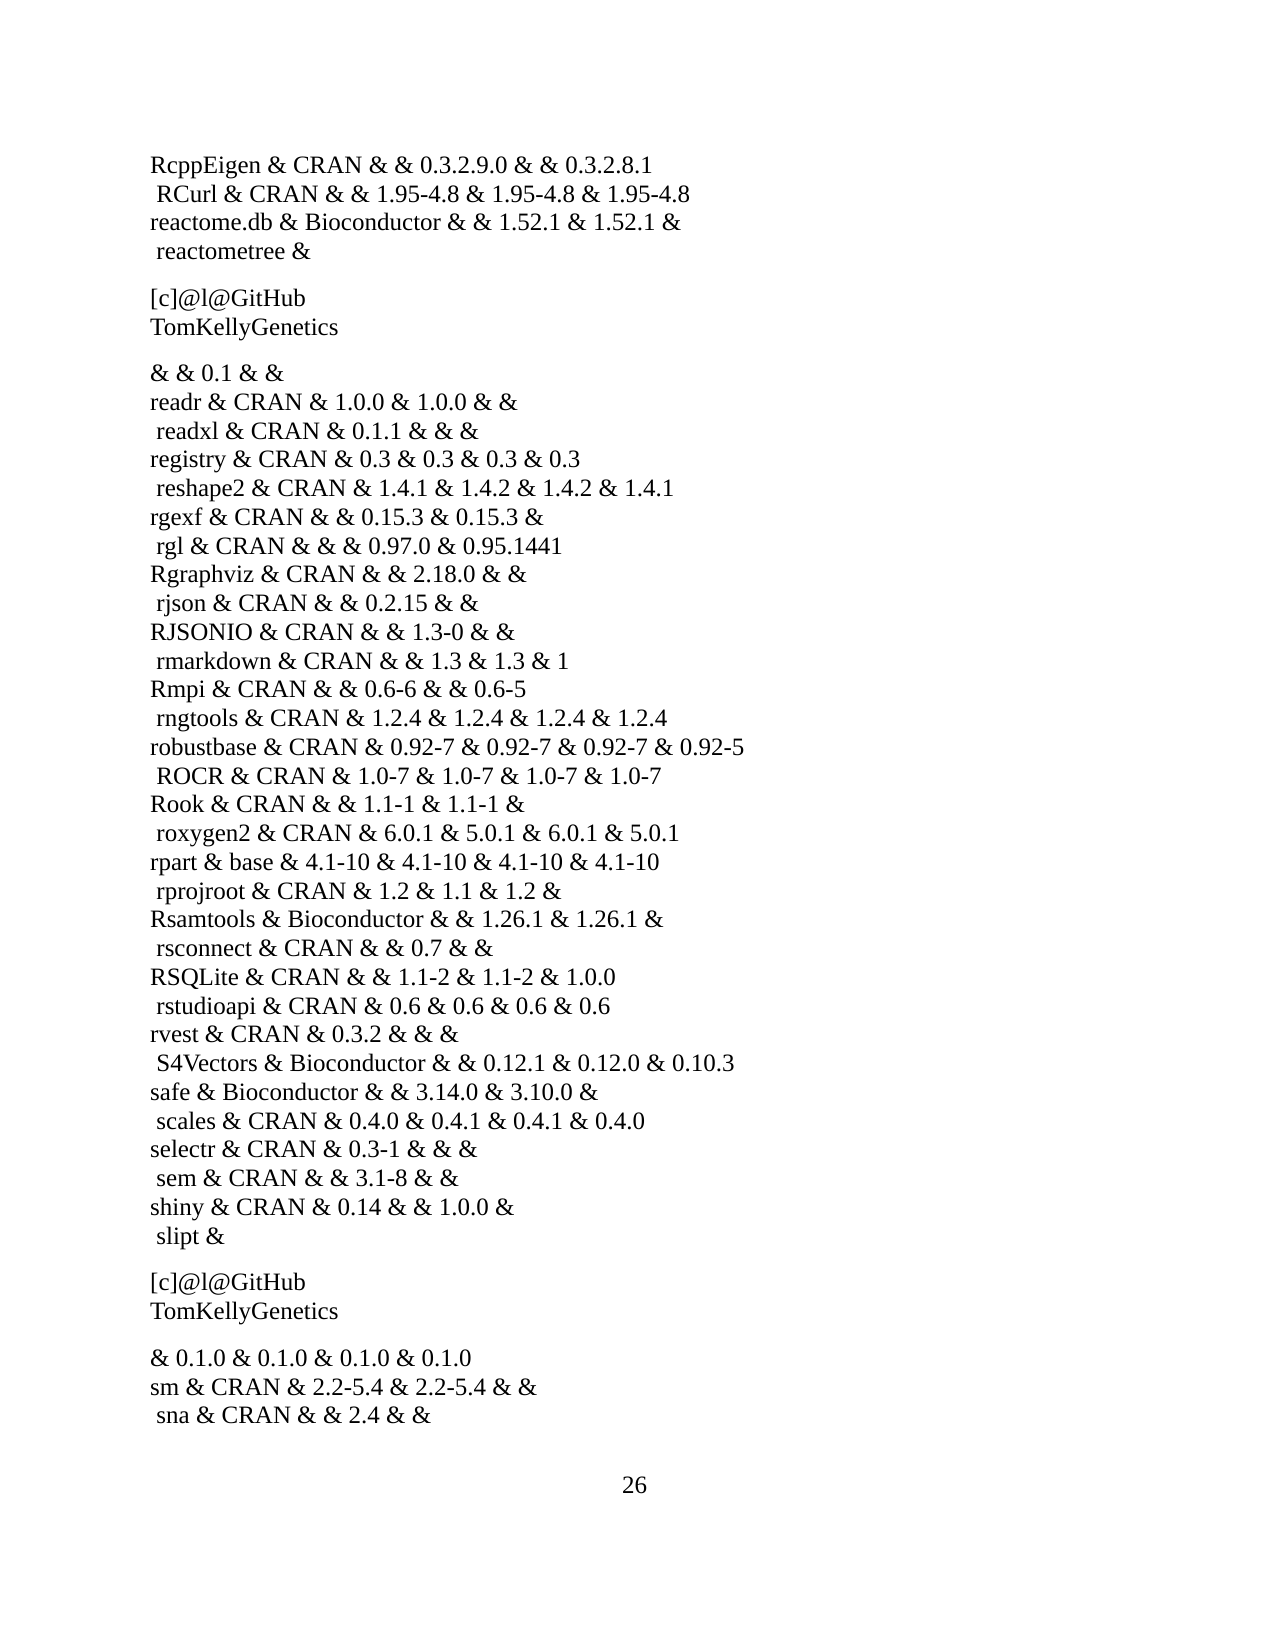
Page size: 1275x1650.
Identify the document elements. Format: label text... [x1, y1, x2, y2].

text [c]@l@GitHub TomKellyGenetics [150, 1267, 1125, 1325]
text & & 0.1 & & readr & CRAN & 1.0.0 & 1.0.0 & & readxl & CRAN & 0.1.1 & & & registry & CRAN & 0.3 & 0.3 & 0.3 & 0.3 reshape2 & CRAN & 1.4.1 & 1.4.2 & 1.4.2 & 1.4.1 rgexf & CRAN & & 0.15.3 & 0.15.3 & rgl & CRAN & & & 0.97.0 & 0.95.1441 Rgraphviz & CRAN & & 2.18.0 & & rjson & CRAN & & 0.2.15 & & RJSONIO & CRAN & & 1.3-0 & & rmarkdown & CRAN & & 1.3 & 1.3 & 1 Rmpi & CRAN & & 0.6-6 & & 0.6-5 rngtools & CRAN & 1.2.4 & 1.2.4 & 1.2.4 & 1.2.4 robustbase & CRAN & 0.92-7 & 0.92-7 & 0.92-7 & 0.92-5 ROCR & CRAN & 1.0-7 & 1.0-7 & 1.0-7 & 1.0-7 Rook & CRAN & & 1.1-1 & 1.1-1 & roxygen2 & CRAN & 6.0.1 & 5.0.1 & 6.0.1 & 5.0.1 rpart & base & 4.1-10 & 4.1-10 & 4.1-10 & 4.1-10 rprojroot & CRAN & 1.2 & 1.1 & 1.2 & Rsamtools & Bioconductor & & 1.26.1 & 1.26.1 & rsconnect & CRAN & & 0.7 & & RSQLite & CRAN & & 1.1-2 & 1.1-2 & 1.0.0 rstudioapi & CRAN & 0.6 & 0.6 & 0.6 & 0.6 rvest & CRAN & 0.3.2 & & & S4Vectors & Bioconductor & & 0.12.1 & 0.12.0 & 0.10.3 safe & Bioconductor & & 3.14.0 & 3.10.0 & scales & CRAN & 0.4.0 & 0.4.1 & 0.4.1 & 0.4.0 selectr & CRAN & 0.3-1 & & & sem & CRAN & & 3.1-8 & & shiny & CRAN & 0.14 & & 1.0.0 & slipt & [150, 358, 1125, 1249]
text RcppEigen & CRAN & & 0.3.2.9.0 & & 0.3.2.8.1 RCurl & CRAN & & 1.95-4.8 & 1.95-4.8 & 1.95-4.8 reactome.db & Bioconductor & & 1.52.1 & 1.52.1 & reactometree & [150, 150, 1125, 265]
text & 0.1.0 & 0.1.0 & 0.1.0 & 0.1.0 sm & CRAN & 2.2-5.4 & 2.2-5.4 & & sna & CRAN & & 2.4 & & [150, 1343, 1125, 1429]
text [c]@l@GitHub TomKellyGenetics [150, 283, 1125, 340]
